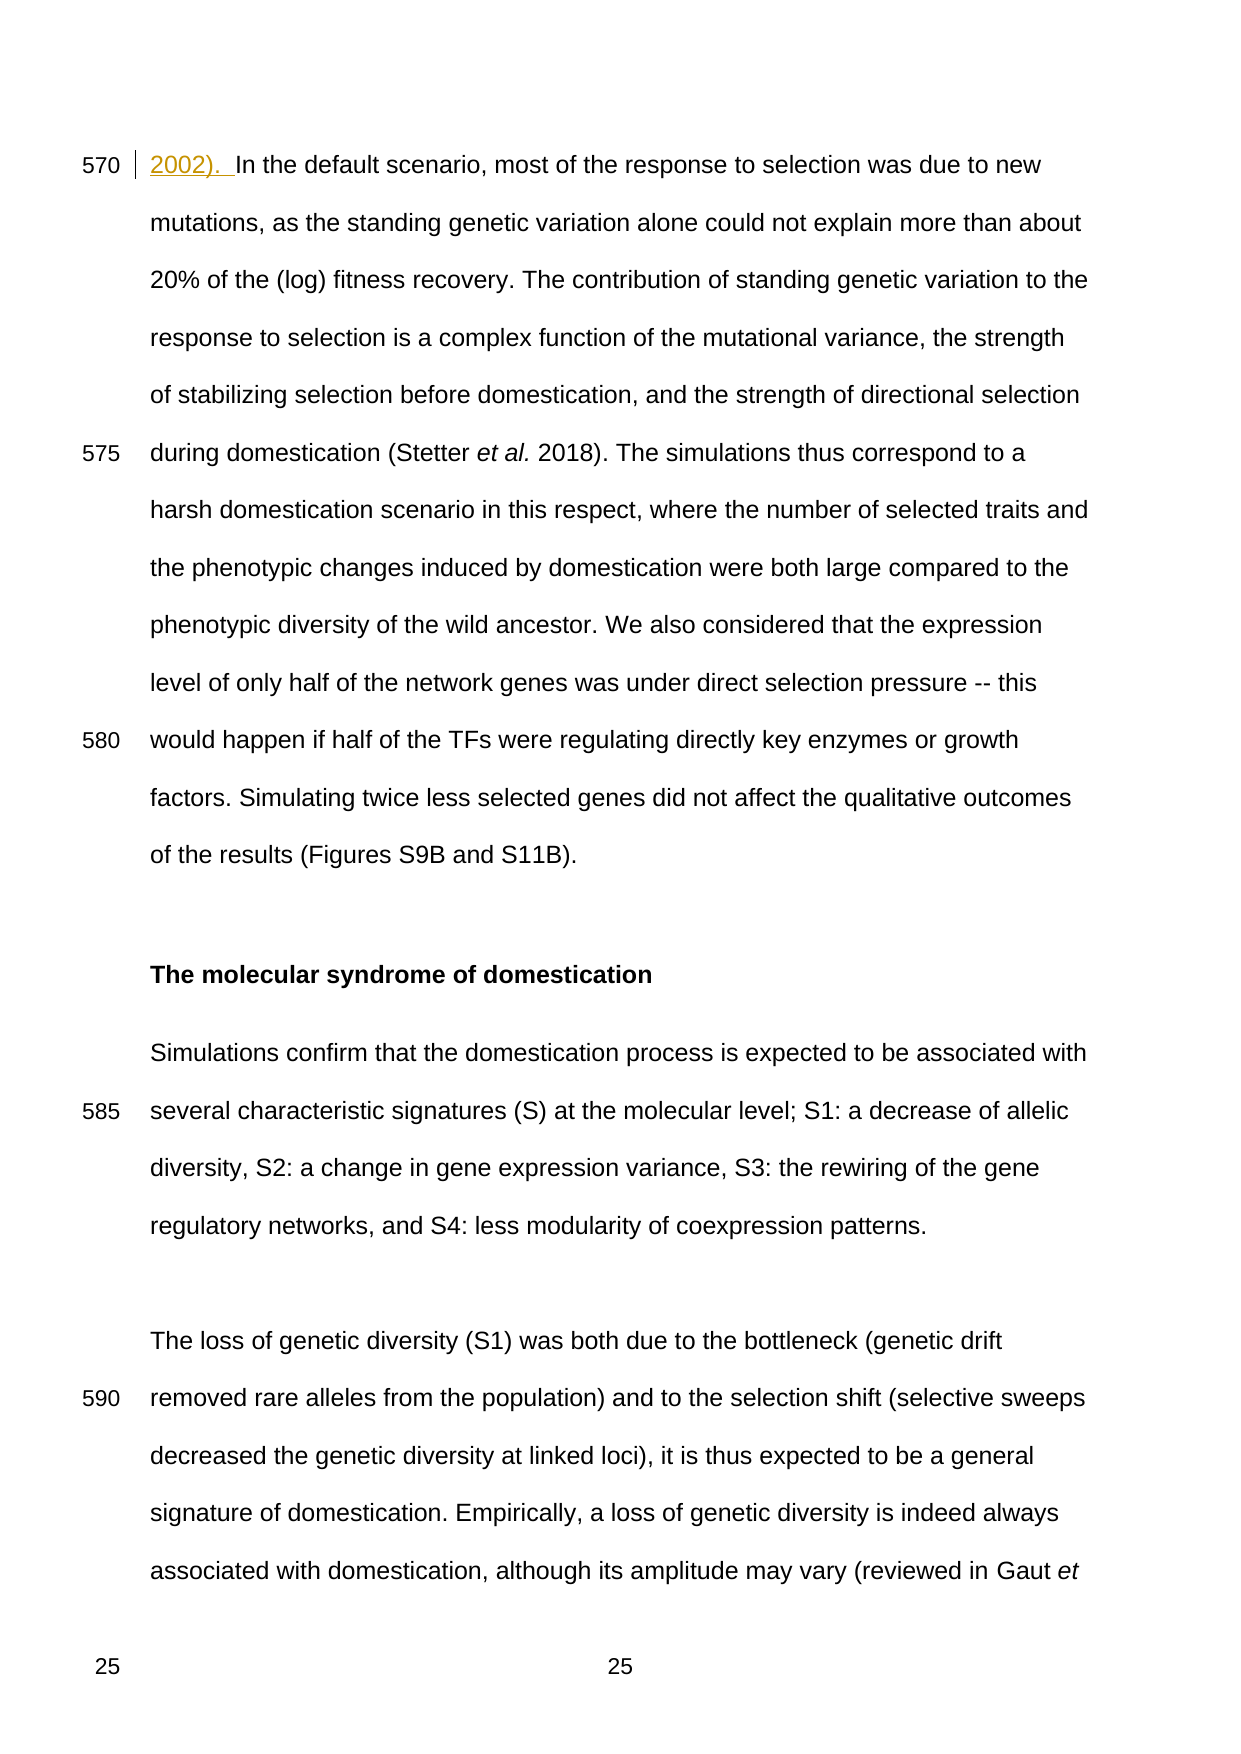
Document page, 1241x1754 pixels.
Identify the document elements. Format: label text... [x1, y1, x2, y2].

text The loss of genetic diversity (S1) was both due to the bottleneck (genetic drift removed rare alleles from the population) and to the selection shift (selective sweeps decreased the genetic diversity at linked loci), it is thus expected to be a general signature of domestication. Empirically, a loss of genetic diversity is indeed always associated with domestication, although its amplitude may vary (reviewed in Gaut et [150, 1326, 1090, 1584]
subtitle The molecular syndrome of domestication [150, 960, 1090, 989]
text 2002). In the default scenario, most of the response to selection was due to new mutations, as the standing genetic variation alone could not explain more than about 20% of the (log) fitness recovery. The contribution of standing genetic variation to the response to selection is a complex function of the mutational variance, the strength of stabilizing selection before domestication, and the strength of directional selection during domestication (Stetter et al. 2018). The simulations thus correspond to a harsh domestication scenario in this respect, where the number of selected traits and the phenotypic changes induced by domestication were both large compared to the phenotypic diversity of the wild ancestor. We also considered that the expression level of only half of the network genes was under direct selection pressure -- this would happen if half of the TFs were regulating directly key enzymes or growth factors. Simulating twice less selected genes did not affect the qualitative outcomes of the results (Figures S9B and S11B). [150, 150, 1090, 869]
text Simulations confirm that the domestication process is expected to be associated with several characteristic signatures (S) at the molecular level; S1: a decrease of allelic diversity, S2: a change in gene expression variance, S3: the rewiring of the gene regulatory networks, and S4: less modularity of coexpression patterns. [150, 1038, 1090, 1239]
